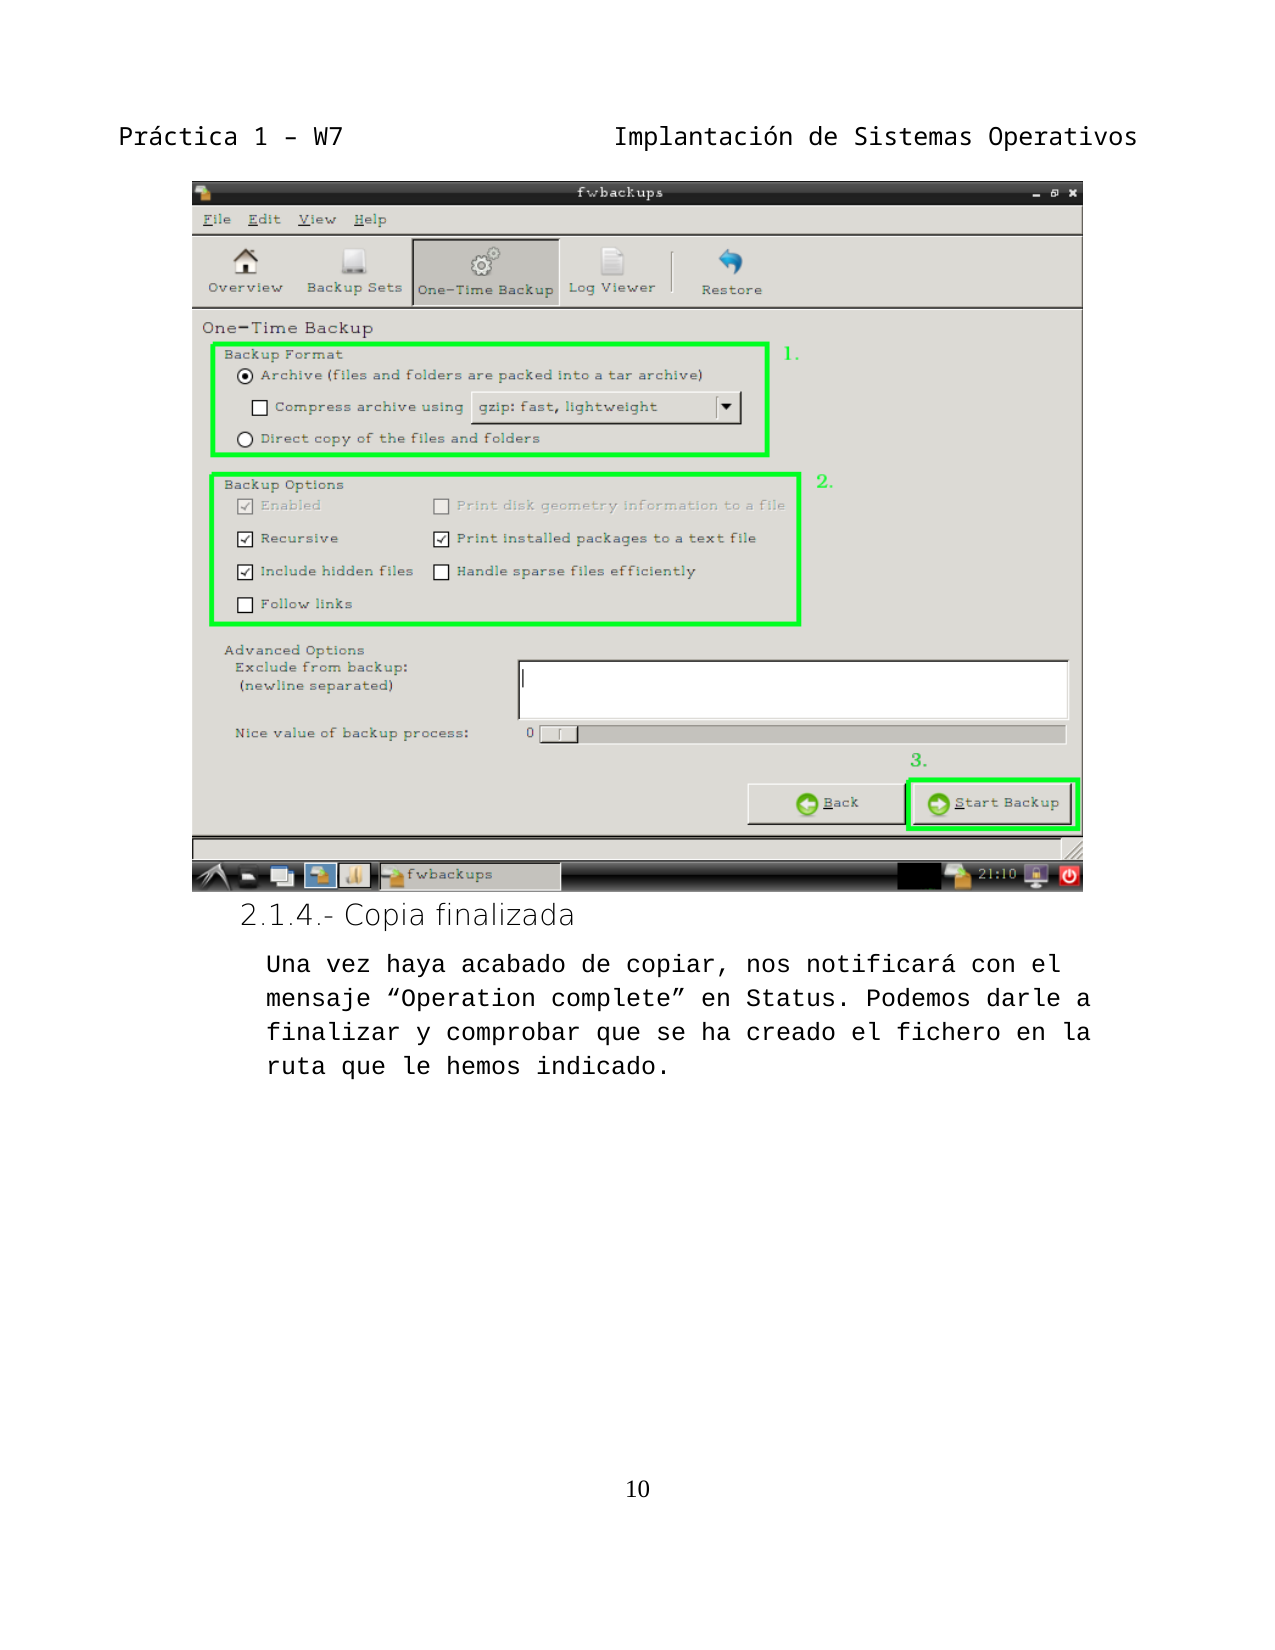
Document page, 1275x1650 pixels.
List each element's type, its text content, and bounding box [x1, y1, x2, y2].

text Una vez haya acabado de copiar, nos notificará con el mensaje “Operation complete” en Status. Podemos darle a finalizar y comprobar que se ha creado el fichero en la ruta que le hemos indicado. [266, 952, 1157, 1082]
picture [192, 181, 1083, 892]
list Copia finalizada [231, 182, 1157, 932]
